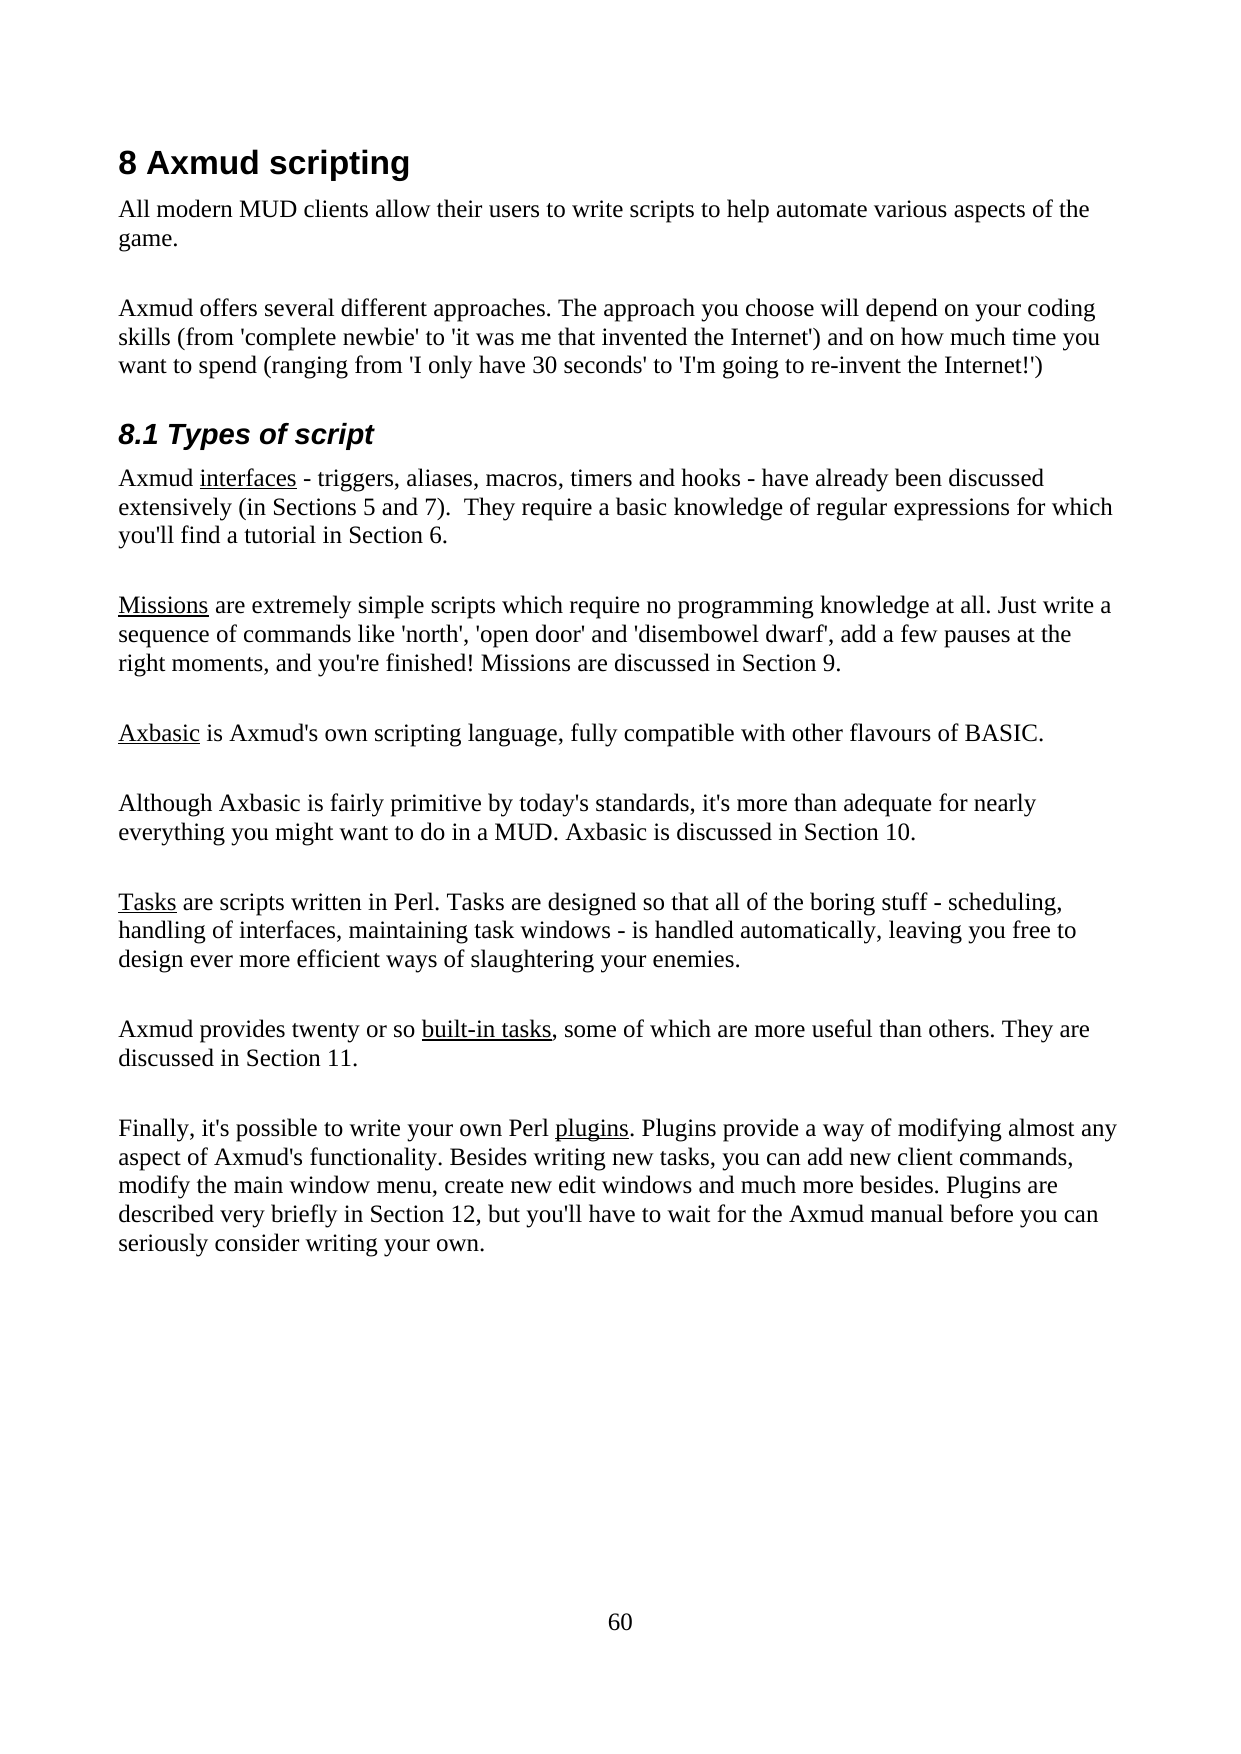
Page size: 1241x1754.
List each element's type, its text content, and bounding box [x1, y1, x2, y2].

text Tasks are scripts written in Perl. Tasks are designed so that all of the boring stuff - scheduling, handling of interfaces, maintaining task windows - is handled automatically, leaving you free to design ever more efficient ways of slaughtering your enemies. [118, 887, 1122, 973]
subtitle 8 Axmud scripting [118, 143, 1122, 182]
text Axmud provides twenty or so built-in tasks, some of which are more useful than others. They are discussed in Section 11. [118, 1014, 1122, 1072]
text Although Axbasic is fairly primitive by today's standards, it's more than adequate for nearly everything you might want to do in a MUD. Axbasic is discussed in Section 10. [118, 788, 1122, 845]
text Axmud interfaces - triggers, aliases, macros, timers and hooks - have already been discussed extensively (in Sections 5 and 7). They require a basic knowledge of regular expressions for which you'll find a tutorial in Section 6. [118, 463, 1122, 549]
text Axmud offers several different approaches. The approach you choose will depend on your coding skills (from 'complete newbie' to 'it was me that invented the Internet') and on how much time you want to spend (ranging from 'I only have 30 seconds' to 'I'm going to re-invent the Internet!') [118, 293, 1122, 379]
text Axbasic is Axmud's own scripting language, fully compatible with other flavours of BASIC. [118, 718, 1122, 747]
text Missions are extremely simple scripts which require no programming knowledge at all. Just write a sequence of commands like 'north', 'open door' and 'disembowel dwarf', add a few pauses at the right moments, and you're finished! Missions are discussed in Section 9. [118, 590, 1122, 677]
text All modern MUD clients allow their users to write scripts to help automate various aspects of the game. [118, 194, 1122, 252]
subtitle 8.1 Types of script [118, 417, 1122, 450]
text Finally, it's possible to write your own Perl plugins. Plugins provide a way of modifying almost any aspect of Axmud's functionality. Besides writing new tasks, you can add new client commands, modify the main window menu, create new edit windows and much more besides. Plugins are described very briefly in Section 12, but you'll have to wait for the Axmud manual before you can seriously consider writing your own. [118, 1113, 1122, 1257]
